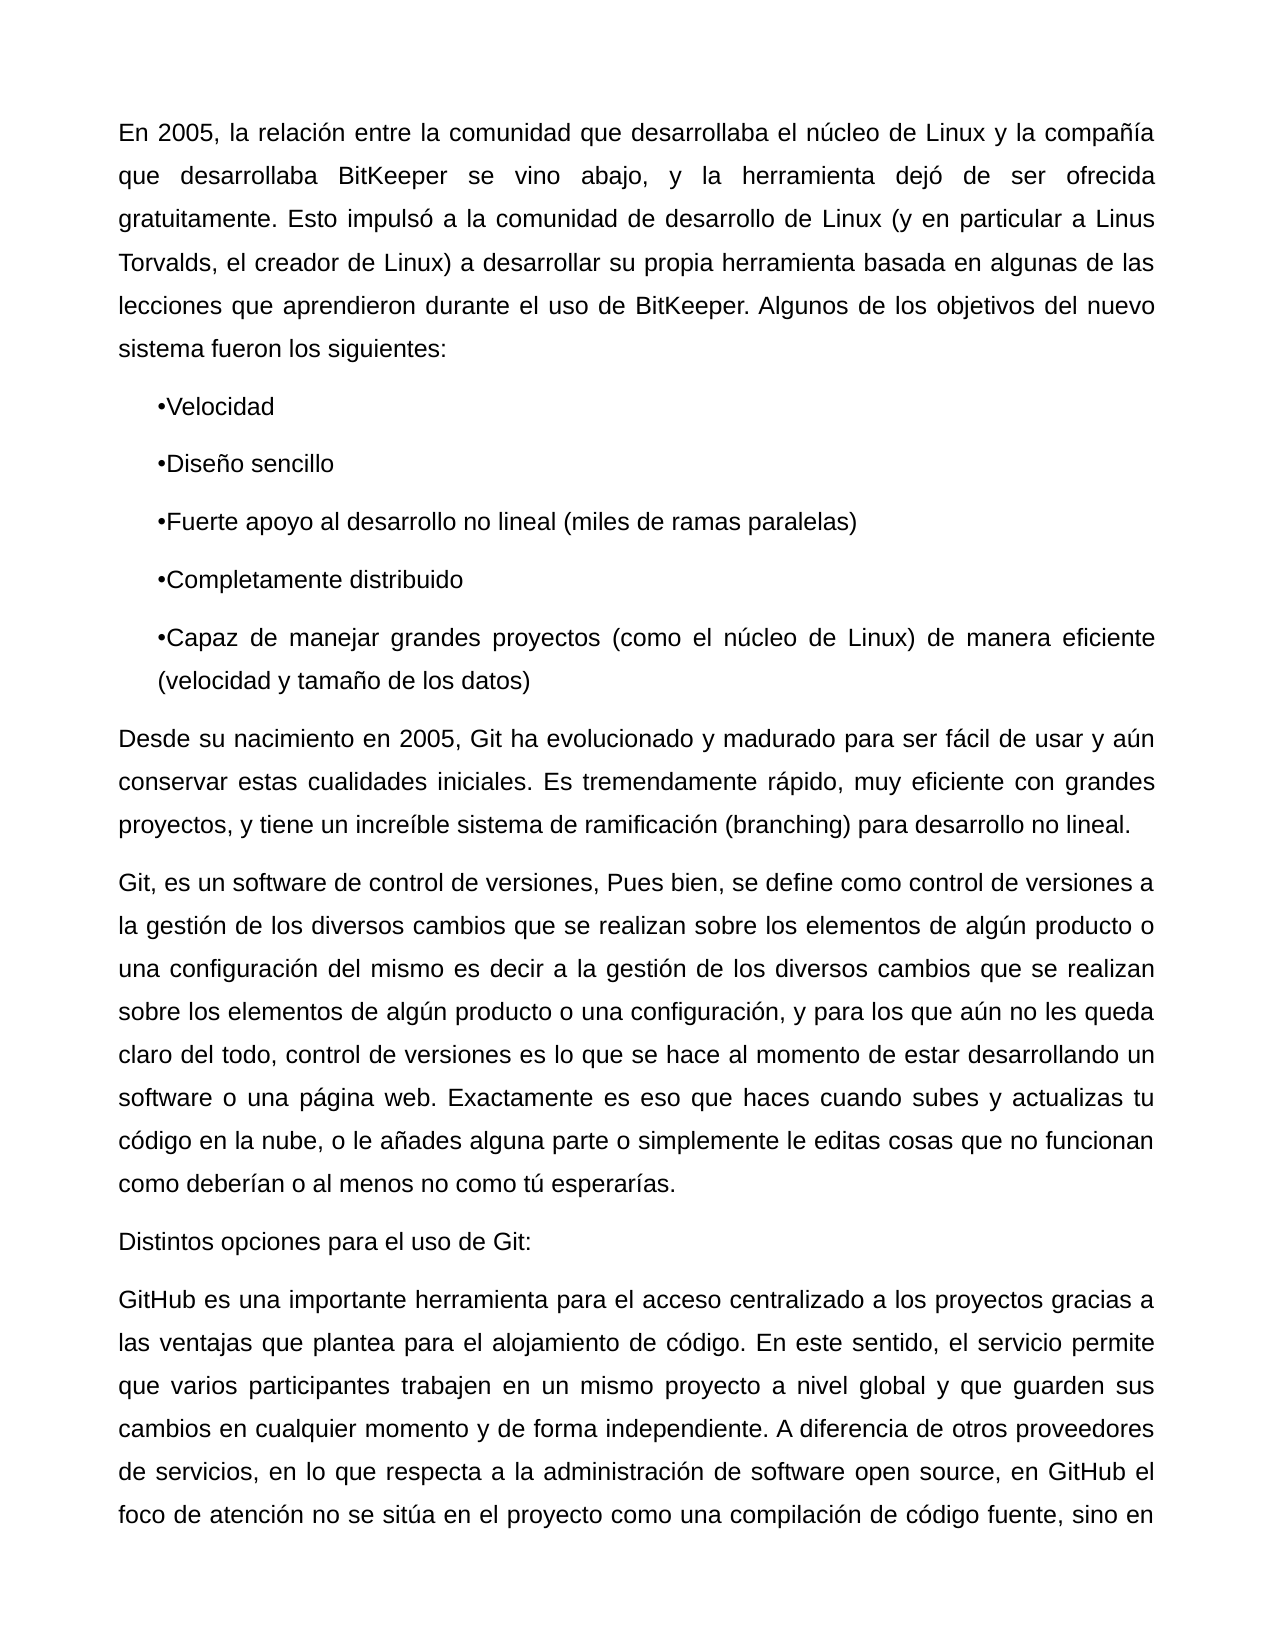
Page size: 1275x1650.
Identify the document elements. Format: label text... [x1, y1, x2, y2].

list Diseño sencillo [118, 449, 1157, 478]
list Velocidad [118, 391, 1157, 420]
list Fuerte apoyo al desarrollo no lineal (miles de ramas paralelas) [118, 507, 1157, 536]
text GitHub es una importante herramienta para el acceso centralizado a los proyectos gracias a las ventajas que plantea para el alojamiento de código. En este sentido, el servicio permite que varios participantes trabajen en un mismo proyecto a nivel global y que guarden sus cambios en cualquier momento y de forma independiente. A diferencia de otros proveedores de servicios, en lo que respecta a la administración de software open source, en GitHub el foco de atención no se sitúa en el proyecto como una compilación de código fuente, sino en [118, 1285, 1157, 1529]
text Desde su nacimiento en 2005, Git ha evolucionado y madurado para ser fácil de usar y aún conservar estas cualidades iniciales. Es tremendamente rápido, muy eficiente con grandes proyectos, y tiene un increíble sistema de ramificación (branching) para desarrollo no lineal. [118, 724, 1157, 839]
text En 2005, la relación entre la comunidad que desarrollaba el núcleo de Linux y la compañía que desarrollaba BitKeeper se vino abajo, y la herramienta dejó de ser ofrecida gratuitamente. Esto impulsó a la comunidad de desarrollo de Linux (y en particular a Linus Torvalds, el creador de Linux) a desarrollar su propia herramienta basada en algunas de las lecciones que aprendieron durante el uso de BitKeeper. Algunos de los objetivos del nuevo sistema fueron los siguientes: [118, 118, 1157, 362]
text Distintos opciones para el uso de Git: [118, 1227, 1157, 1256]
text Git, es un software de control de versiones, Pues bien, se define como control de versiones a la gestión de los diversos cambios que se realizan sobre los elementos de algún producto o una configuración del mismo es decir a la gestión de los diversos cambios que se realizan sobre los elementos de algún producto o una configuración, y para los que aún no les queda claro del todo, control de versiones es lo que se hace al momento de estar desarrollando un software o una página web. Exactamente es eso que haces cuando subes y actualizas tu código en la nube, o le añades alguna parte o simplemente le editas cosas que no funcionan como deberían o al menos no como tú esperarías. [118, 868, 1157, 1198]
list Capaz de manejar grandes proyectos (como el núcleo de Linux) de manera eficiente (velocidad y tamaño de los datos) [118, 623, 1157, 695]
list Completamente distribuido [118, 565, 1157, 594]
